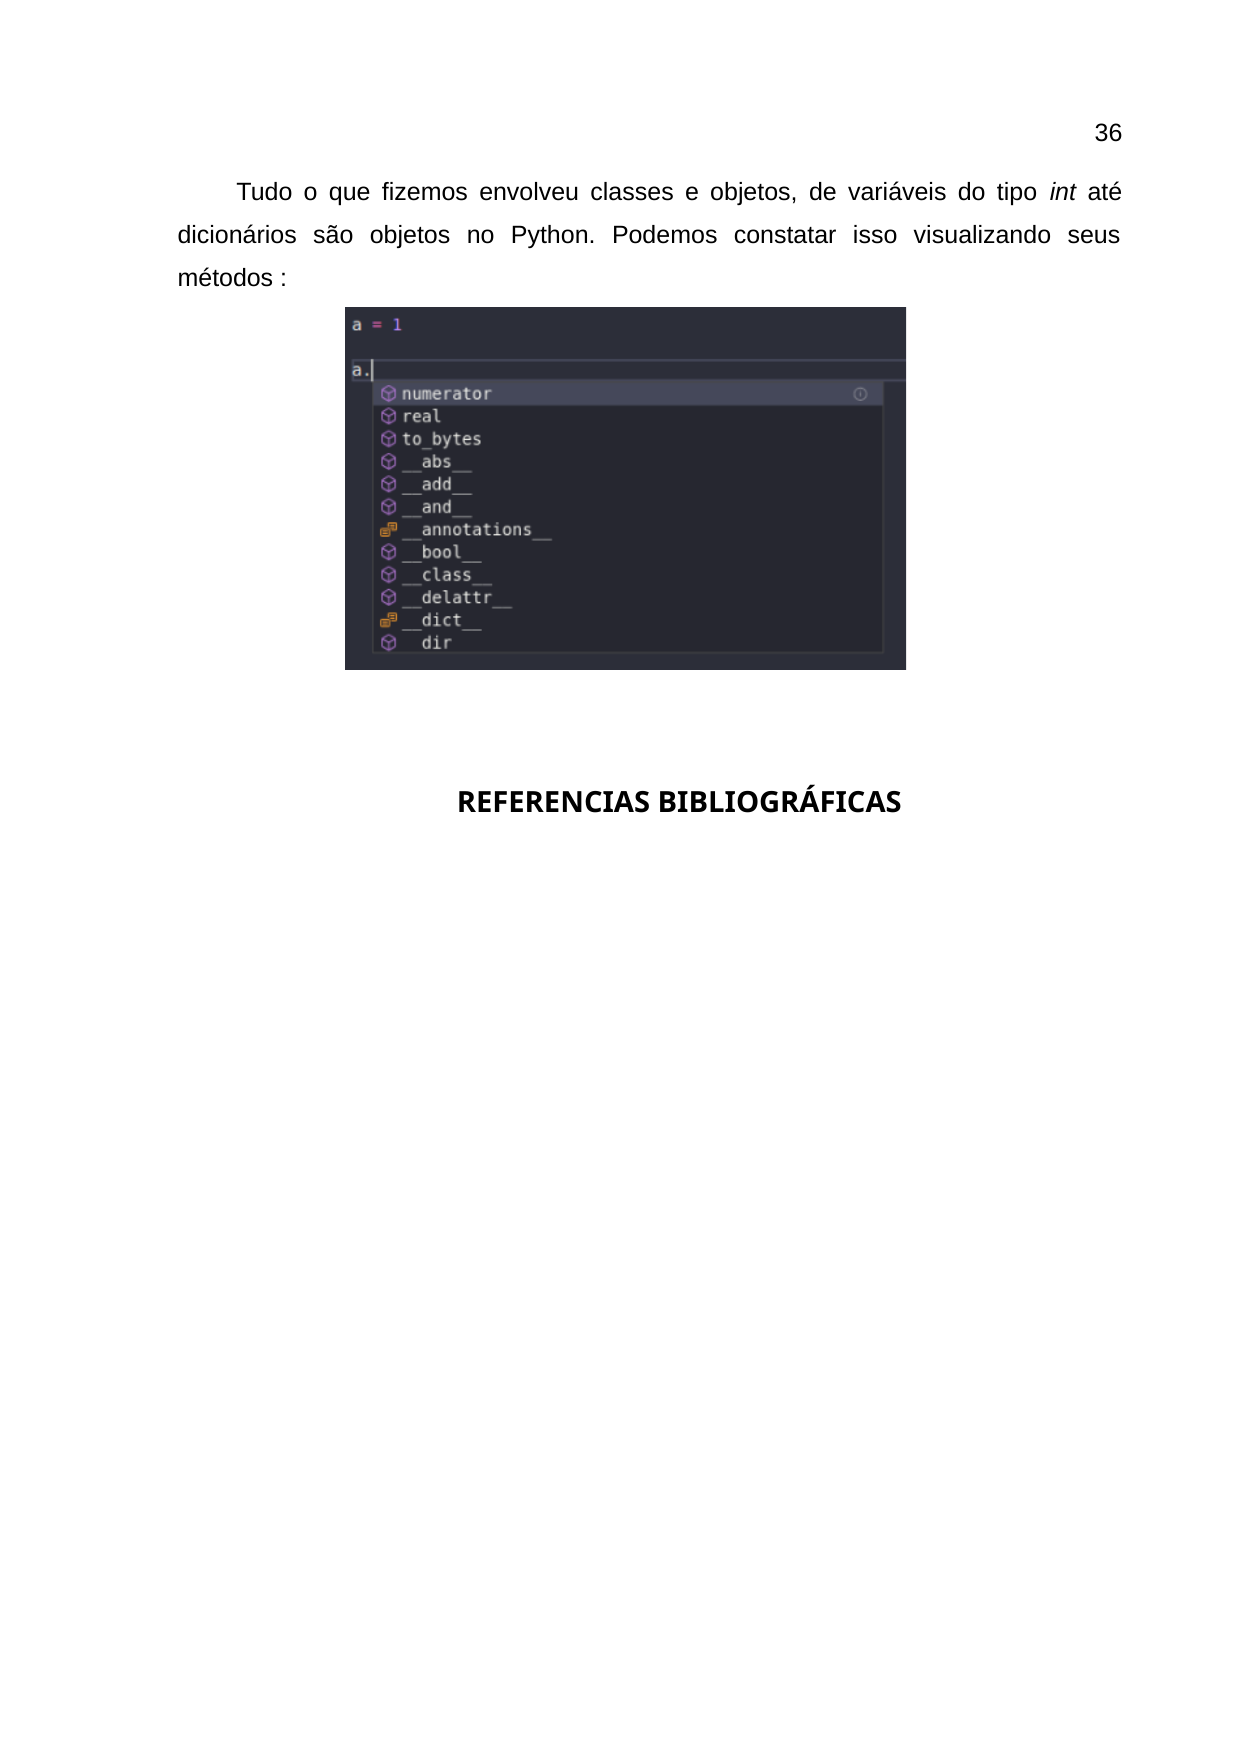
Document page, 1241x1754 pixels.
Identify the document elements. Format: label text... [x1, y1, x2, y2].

picture [345, 307, 907, 670]
text Tudo o que fizemos envolveu classes e objetos, de variáveis do tipo int até dicionários são objetos no Python. Podemos constatar isso visualizando seus métodos : [177, 177, 1122, 292]
subtitle REFERENCIAS BIBLIOGRÁFICAS [177, 781, 1122, 821]
